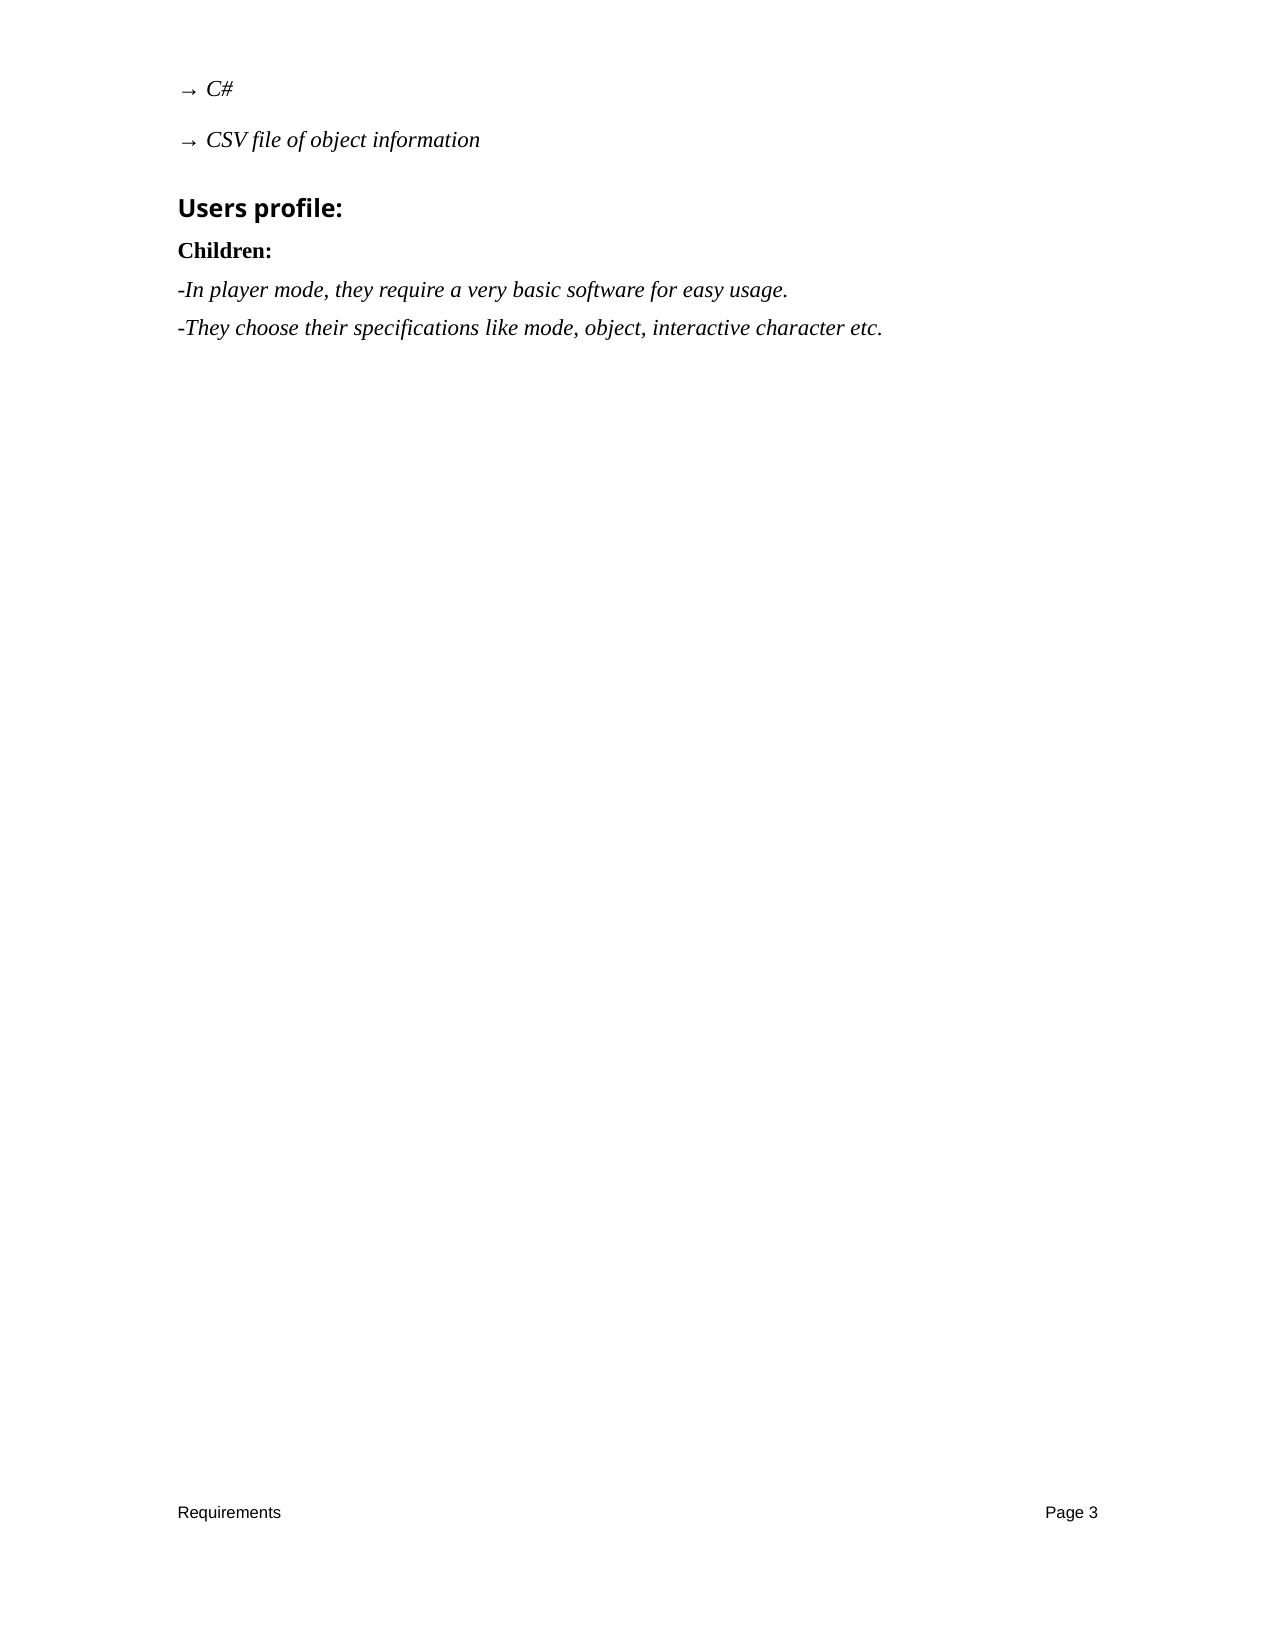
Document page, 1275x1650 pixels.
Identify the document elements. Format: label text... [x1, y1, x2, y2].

subtitle Users profile: [177, 190, 1098, 224]
text -In player mode, they require a very basic software for easy usage. [177, 276, 1098, 302]
text → C# [177, 75, 1098, 101]
text → CSV file of object information [177, 126, 1098, 153]
text -They choose their specifications like mode, object, interactive character etc. [177, 314, 1098, 341]
text Children: [177, 237, 1098, 263]
